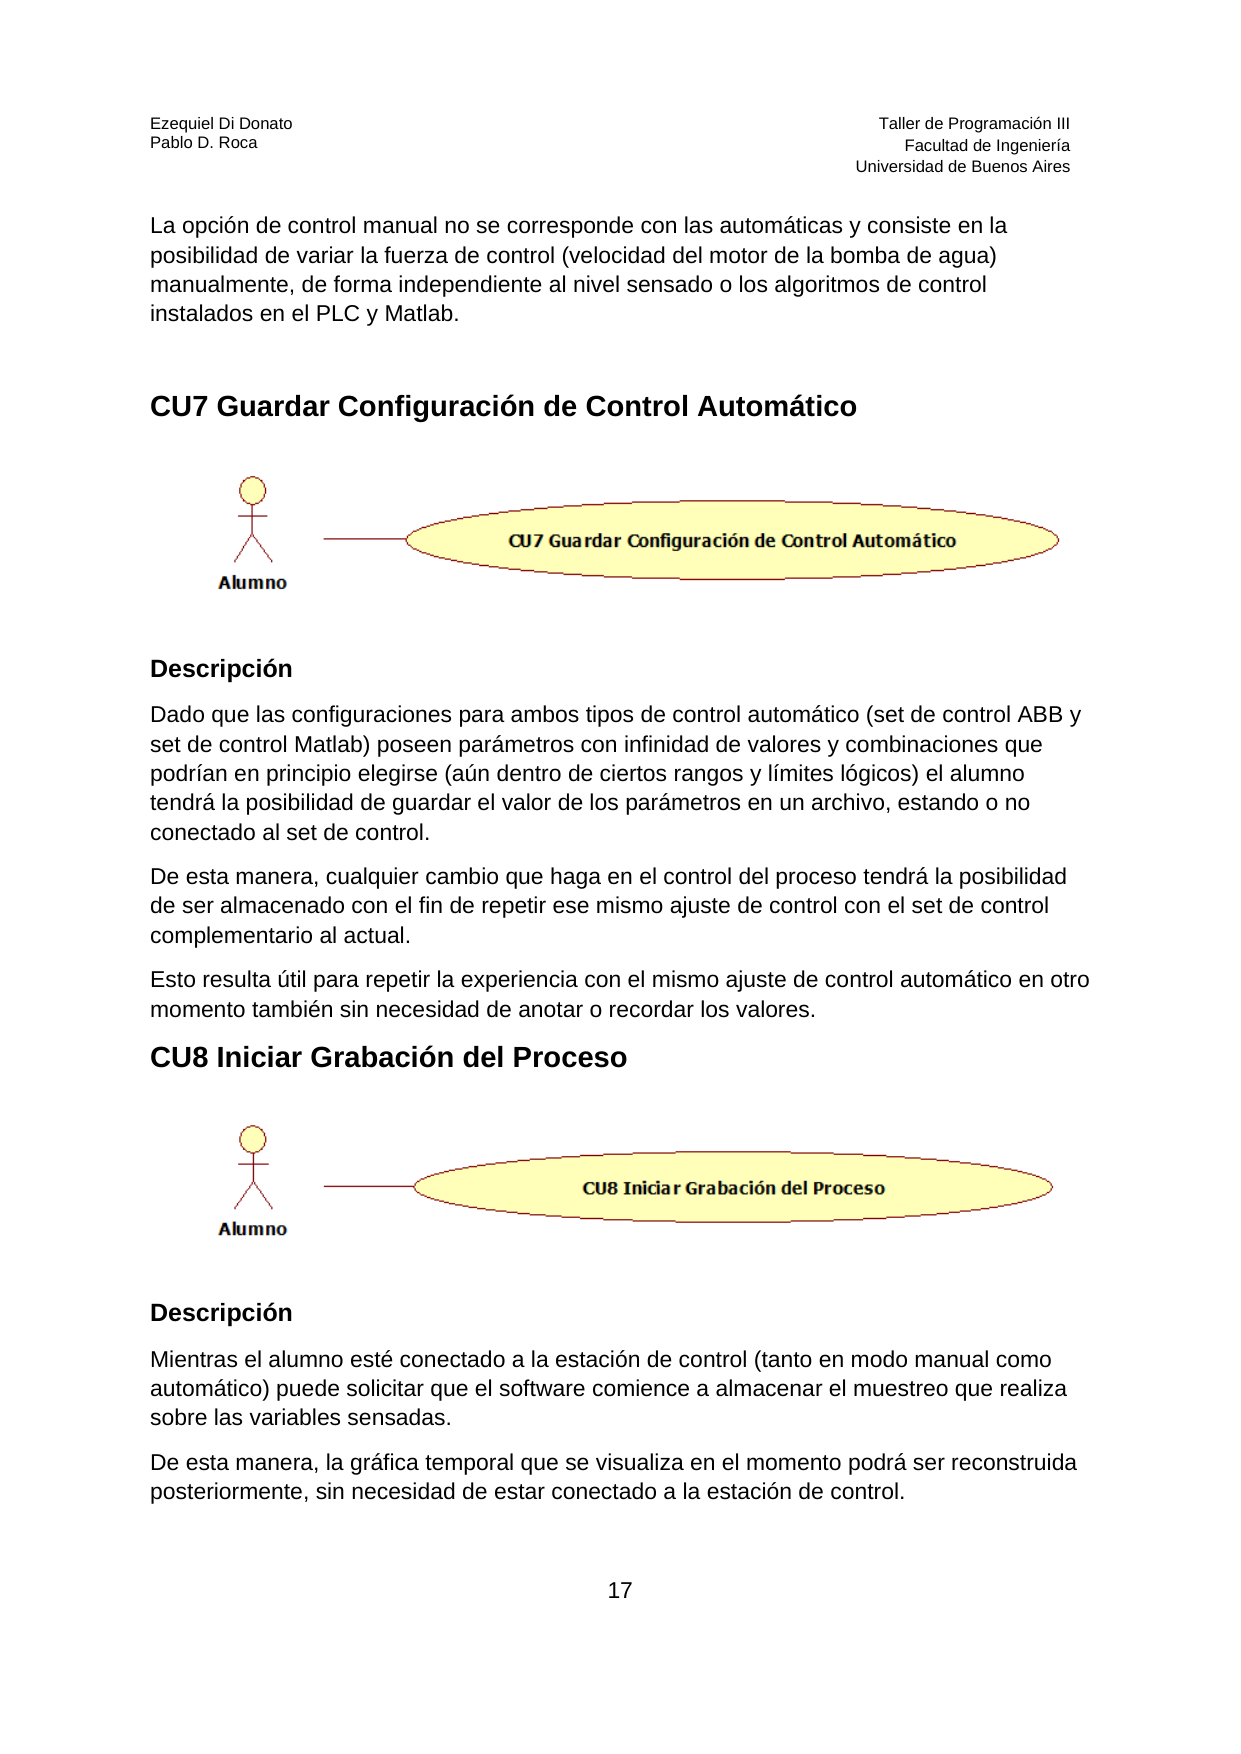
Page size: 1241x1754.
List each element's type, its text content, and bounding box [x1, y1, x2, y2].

text Esto resulta útil para repetir la experiencia con el mismo ajuste de control automático en otro momento también sin necesidad de anotar o recordar los valores. [150, 967, 1090, 1022]
subtitle CU7 Guardar Configuración de Control Automático [150, 390, 1090, 422]
text De esta manera, cualquier cambio que haga en el control del proceso tendrá la posibilidad de ser almacenado con el fin de repetir ese mismo ajuste de control con el set de control complementario al actual. [150, 864, 1090, 948]
text La opción de control manual no se corresponde con las automáticas y consiste en la posibilidad de variar la fuerza de control (velocidad del motor de la bomba de agua) manualmente, de forma independiente al nivel sensado o los algoritmos de control instalados en el PLC y Matlab. [150, 213, 1090, 327]
subtitle CU8 Iniciar Grabación del Proceso [150, 1041, 1090, 1073]
text Descripción [150, 1299, 1090, 1327]
text Dado que las configuraciones para ambos tipos de control automático (set de control ABB y set de control Matlab) poseen parámetros con infinidad de valores y combinaciones que podrían en principio elegirse (aún dentro de ciertos rangos y límites lógicos) el alumno tendrá la posibilidad de guardar el valor de los parámetros en un archivo, estando o no conectado al set de control. [150, 702, 1090, 845]
text Mientras el alumno esté conectado a la estación de control (tanto en modo manual como automático) puede solicitar que el software comience a almacenar el muestreo que realiza sobre las variables sensadas. [150, 1346, 1090, 1431]
text De esta manera, la gráfica temporal que se visualiza en el momento podrá ser reconstruida posteriormente, sin necesidad de estar conectado a la estación de control. [150, 1449, 1090, 1504]
picture [150, 442, 1090, 636]
picture [150, 1093, 1085, 1281]
text Descripción [150, 655, 1090, 683]
